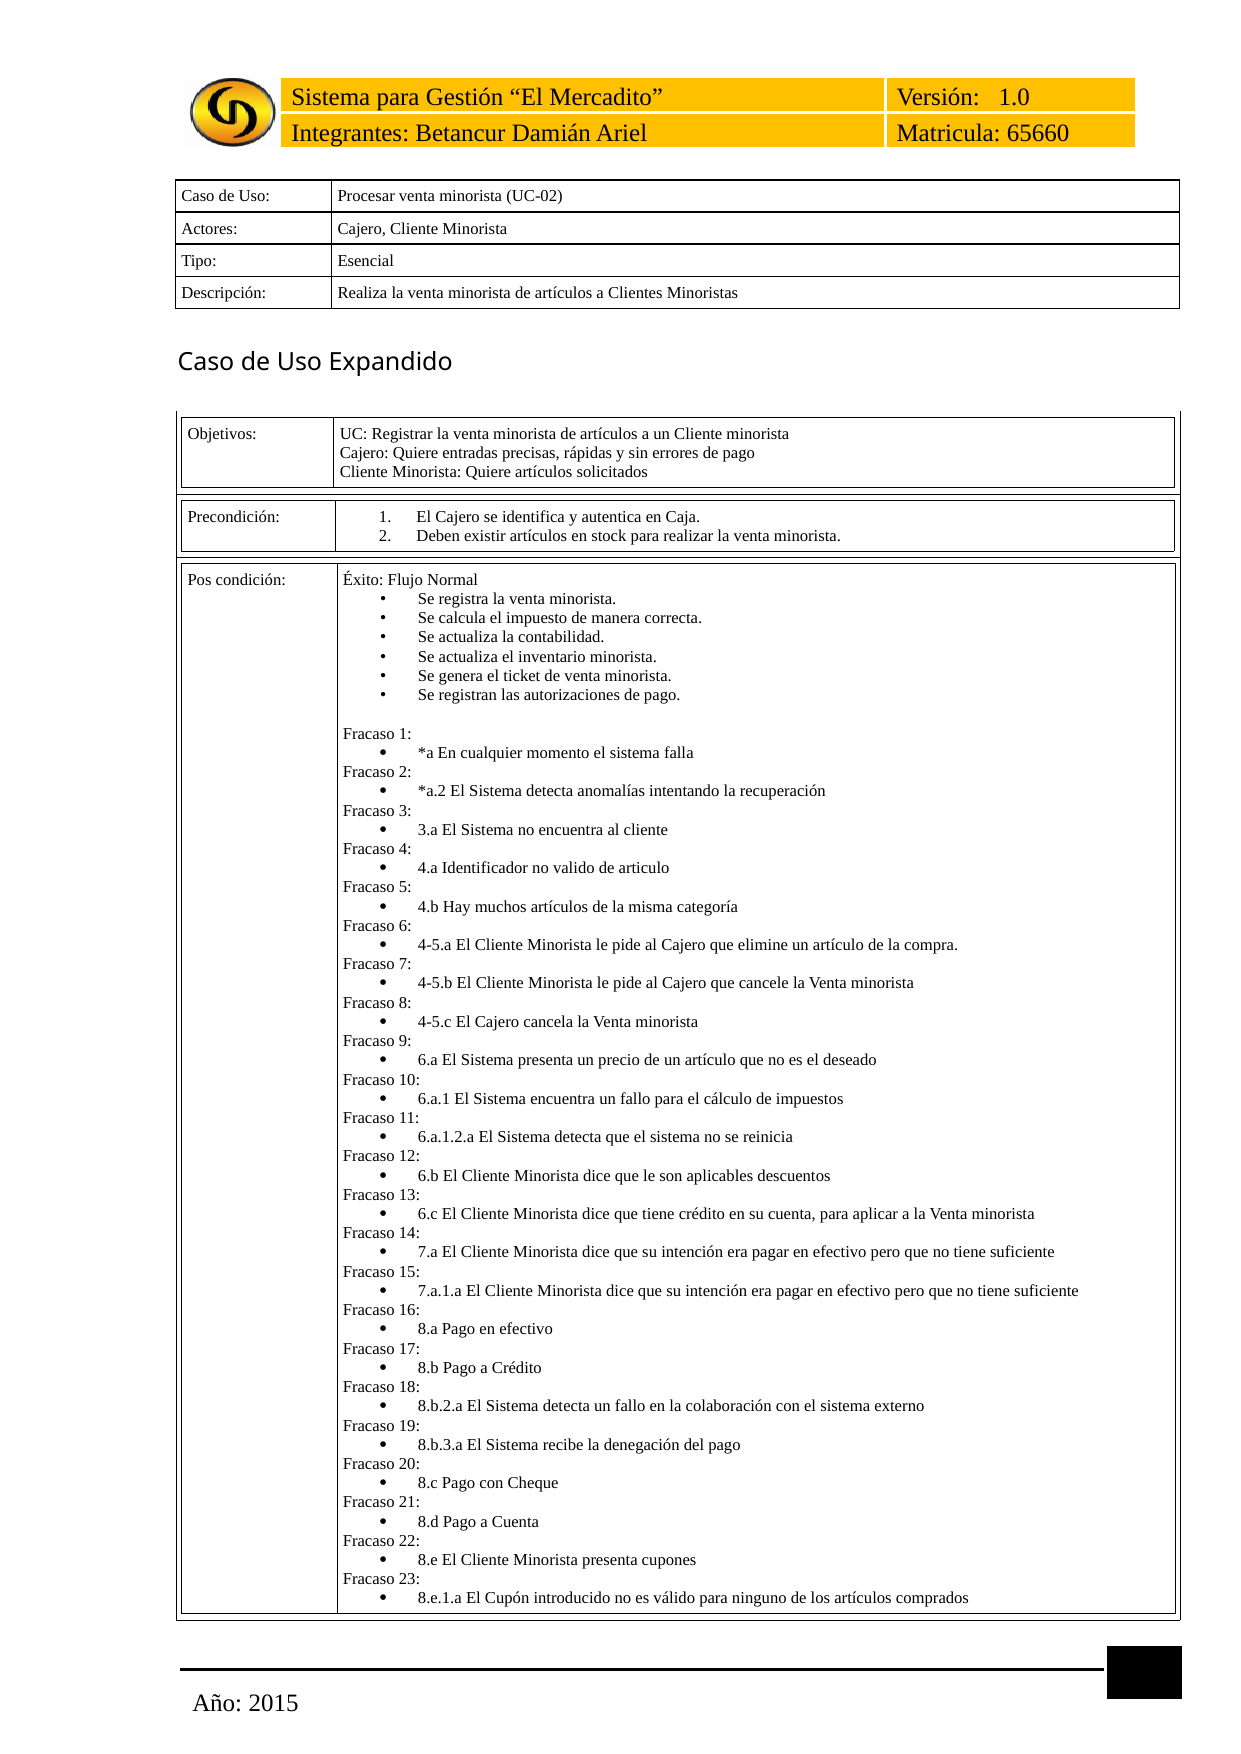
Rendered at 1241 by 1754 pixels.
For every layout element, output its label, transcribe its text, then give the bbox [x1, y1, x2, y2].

table_cell Realiza la venta minorista de artículos a Clientes Minoristas [332, 277, 1179, 308]
table_header Caso de Uso: [176, 181, 331, 211]
table_header Procesar venta minorista (UC-02) [332, 181, 1179, 211]
table_header El Cajero se identifica y autentica en Caja. Deben existir artículos en stock para realizar la venta minorista. [336, 501, 1174, 551]
table_cell Esencial [332, 245, 1179, 276]
table_cell Tipo: [176, 245, 331, 276]
table_header Precondición: [182, 501, 335, 551]
table_header Éxito: Flujo Normal Se registra la venta minorista. Se calcula el impuesto de manera correcta. Se actualiza la contabilidad. Se actualiza el inventario minorista. Se genera el ticket de venta minorista. Se registran las autorizaciones de pago. Fracaso 1: *a En cualquier momento el sistema falla Fracaso 2: *a.2 El Sistema detecta anomalías intentando la recuperación Fracaso 3: 3.a El Sistema no encuentra al cliente Fracaso 4: 4.a Identificador no valido de articulo Fracaso 5: 4.b Hay muchos artículos de la misma categoría Fracaso 6: 4-5.a El Cliente Minorista le pide al Cajero que elimine un artículo de la compra. Fracaso 7: 4-5.b El Cliente Minorista le pide al Cajero que cancele la Venta minorista Fracaso 8: 4-5.c El Cajero cancela la Venta minorista Fracaso 9: 6.a El Sistema presenta un precio de un artículo que no es el deseado Fracaso 10: 6.a.1 El Sistema encuentra un fallo para el cálculo de impuestos Fracaso 11: 6.a.1.2.a El Sistema detecta que el sistema no se reinicia Fracaso 12: 6.b El Cliente Minorista dice que le son aplicables descuentos Fracaso 13: 6.c El Cliente Minorista dice que tiene crédito en su cuenta, para aplicar a la Venta minorista Fracaso 14: 7.a El Cliente Minorista dice que su intención era pagar en efectivo pero que no tiene suficiente Fracaso 15: 7.a.1.a El Cliente Minorista dice que su intención era pagar en efectivo pero que no tiene suficiente Fracaso 16: 8.a Pago en efectivo Fracaso 17: 8.b Pago a Crédito Fracaso 18: 8.b.2.a El Sistema detecta un fallo en la colaboración con el sistema externo Fracaso 19: 8.b.3.a El Sistema recibe la denegación del pago Fracaso 20: 8.c Pago con Cheque Fracaso 21: 8.d Pago a Cuenta Fracaso 22: 8.e El Cliente Minorista presenta cupones Fracaso 23: 8.e.1.a El Cupón introducido no es válido para ninguno de los artículos comprados Fracaso 24: 10.a Hay rebajas en los artículos Fracaso 25: 10.b El Cliente Minorista solicita un vale de regalo (sin precio visible) [338, 564, 1175, 1613]
table_cell Descripción: [176, 277, 331, 308]
table_header UC: Registrar la venta minorista de artículos a un Cliente minorista Cajero: Quiere entradas precisas, rápidas y sin errores de pago Cliente Minorista: Quiere artículos solicitados [334, 418, 1174, 487]
table_cell Cajero, Cliente Minorista [332, 213, 1179, 243]
table_header Objetivos: [182, 418, 333, 487]
table_cell [177, 495, 1180, 557]
table_cell Actores: [176, 213, 331, 243]
table_header [177, 411, 1180, 494]
text Caso de Uso Expandido [177, 343, 1152, 377]
table_cell [177, 558, 1180, 1619]
table_header Pos condición: [182, 564, 337, 1613]
